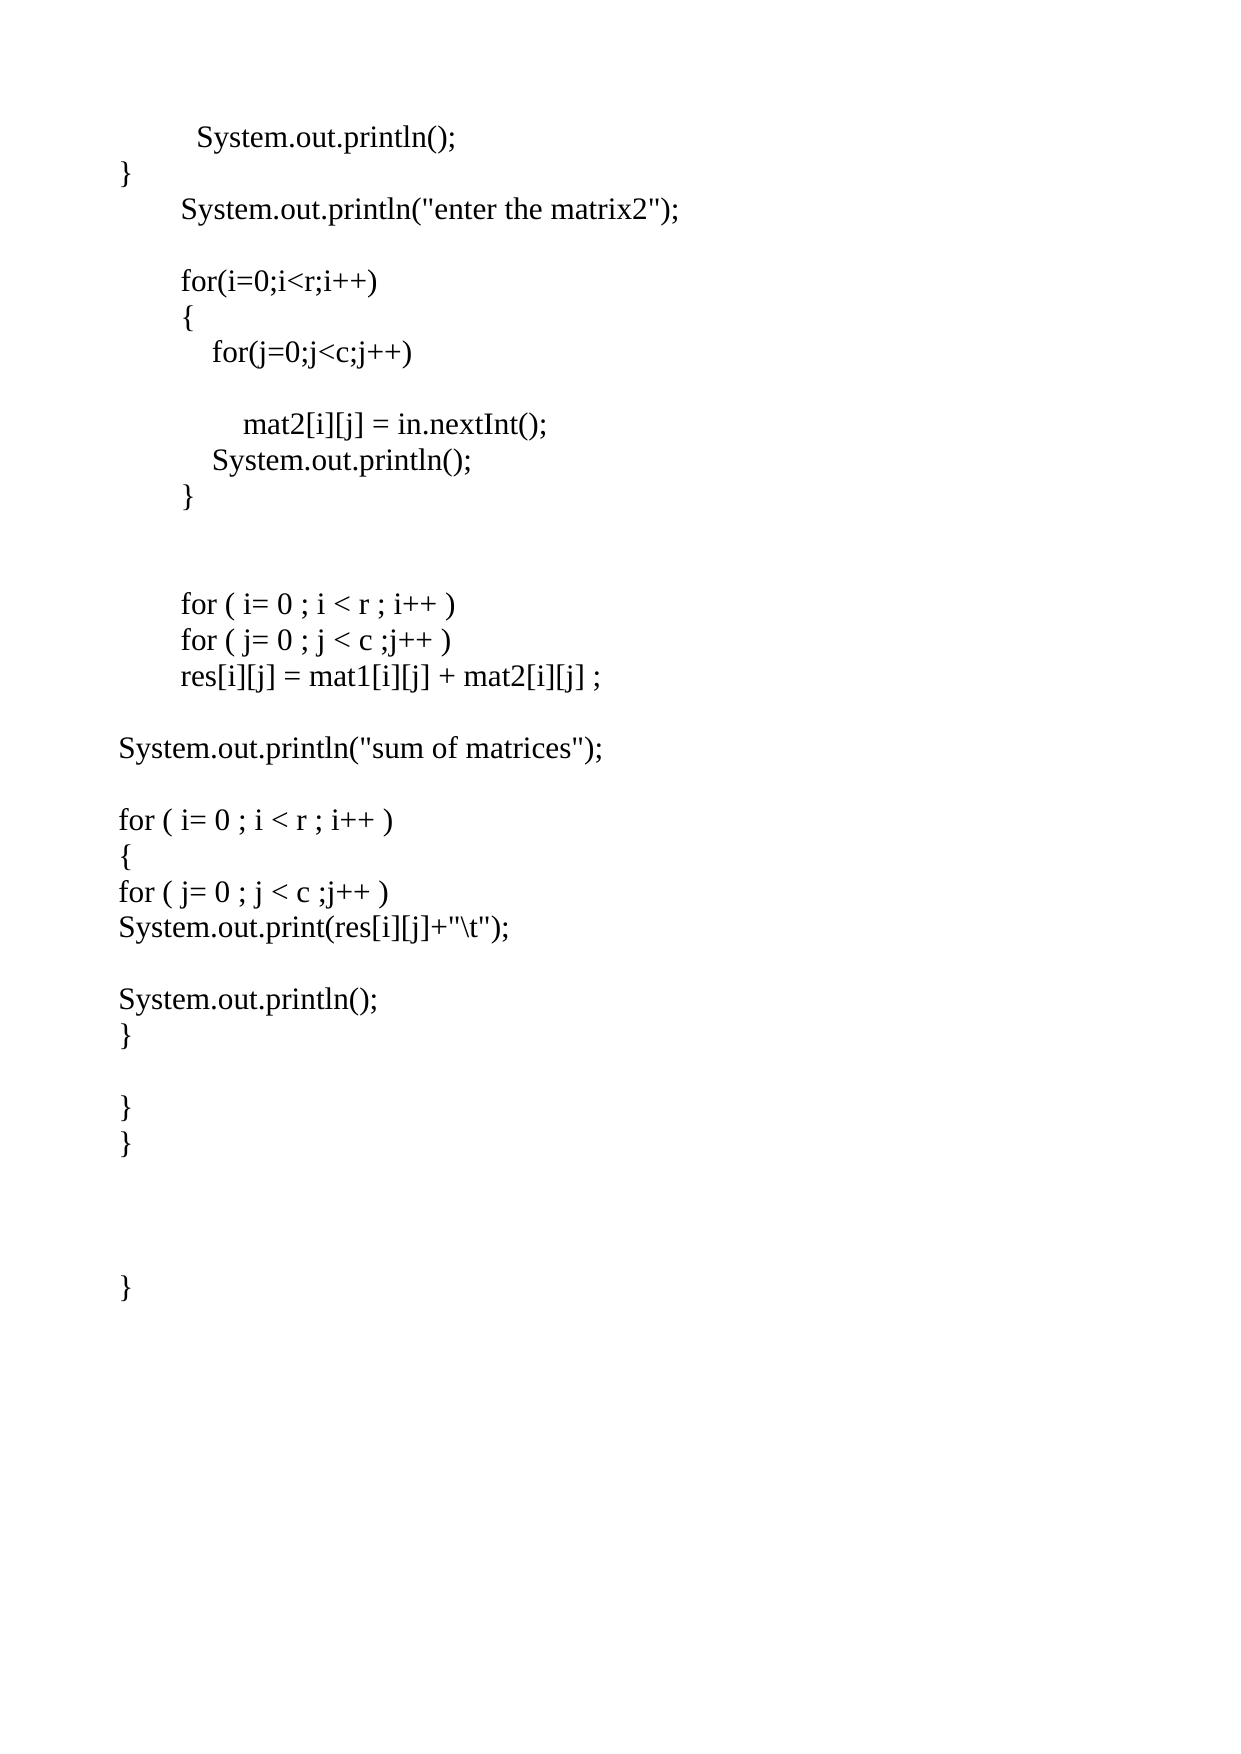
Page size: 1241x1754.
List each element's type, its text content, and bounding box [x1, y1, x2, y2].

text for ( j= 0 ; j < c ;j++ ) [118, 873, 1122, 909]
text for ( i= 0 ; i < r ; i++ ) [118, 801, 1122, 837]
text System.out.println(); [118, 118, 1122, 154]
text res[i][j] = mat1[i][j] + mat2[i][j] ; [118, 657, 1122, 693]
text } [118, 1088, 1122, 1124]
text } [118, 477, 1122, 513]
text } [118, 1268, 1122, 1304]
text for ( i= 0 ; i < r ; i++ ) [118, 585, 1122, 621]
text System.out.println("enter the matrix2"); [118, 190, 1122, 226]
text } [118, 1017, 1122, 1052]
text for ( j= 0 ; j < c ;j++ ) [118, 621, 1122, 657]
text mat2[i][j] = in.nextInt(); [118, 406, 1122, 442]
text } [118, 1124, 1122, 1160]
text System.out.println(); [118, 981, 1122, 1017]
text for(i=0;i<r;i++) [118, 262, 1122, 298]
text } [118, 154, 1122, 190]
text System.out.println(); [118, 442, 1122, 477]
text System.out.println("sum of matrices"); [118, 729, 1122, 765]
text for(j=0;j<c;j++) [118, 334, 1122, 370]
text { [118, 298, 1122, 334]
text { [118, 837, 1122, 873]
text System.out.print(res[i][j]+"\t"); [118, 909, 1122, 945]
